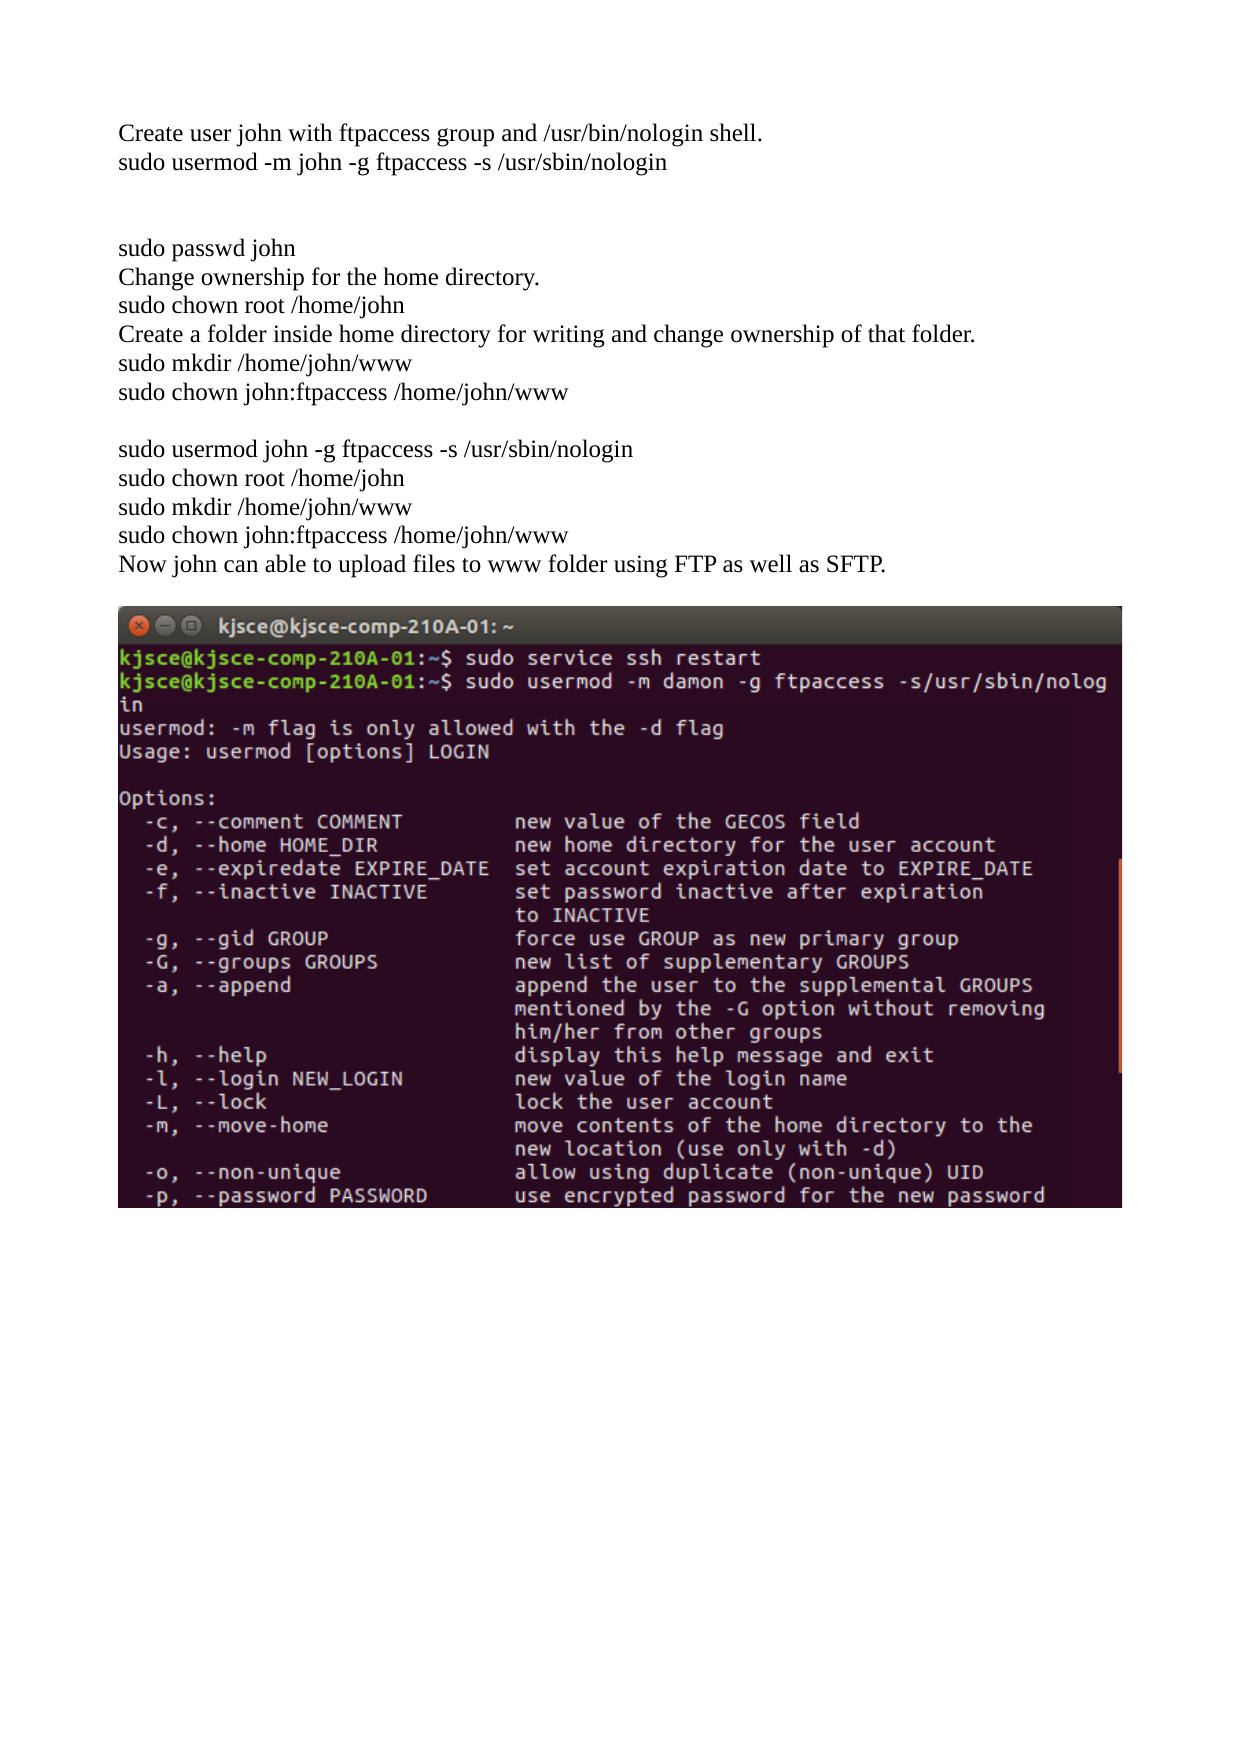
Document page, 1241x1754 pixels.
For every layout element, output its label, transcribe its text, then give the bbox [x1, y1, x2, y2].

picture [118, 606, 1123, 1208]
text Create user john with ftpaccess group and /usr/bin/nologin shell. [118, 118, 1122, 147]
text sudo mkdir /home/john/www [118, 492, 1122, 521]
text sudo passwd john [118, 233, 1122, 262]
text Create a folder inside home directory for writing and change ownership of that folder. [118, 319, 1122, 348]
text sudo chown john:ftpaccess /home/john/www [118, 521, 1122, 549]
text sudo chown john:ftpaccess /home/john/www [118, 377, 1122, 406]
text Now john can able to upload files to www folder using FTP as well as SFTP. [118, 549, 1122, 578]
text sudo mkdir /home/john/www [118, 348, 1122, 377]
text sudo chown root /home/john [118, 291, 1122, 319]
text sudo chown root /home/john [118, 463, 1122, 492]
text sudo usermod -m john -g ftpaccess -s /usr/sbin/nologin [118, 147, 1122, 176]
text Change ownership for the home directory. [118, 262, 1122, 291]
text sudo usermod john -g ftpaccess -s /usr/sbin/nologin [118, 434, 1122, 463]
